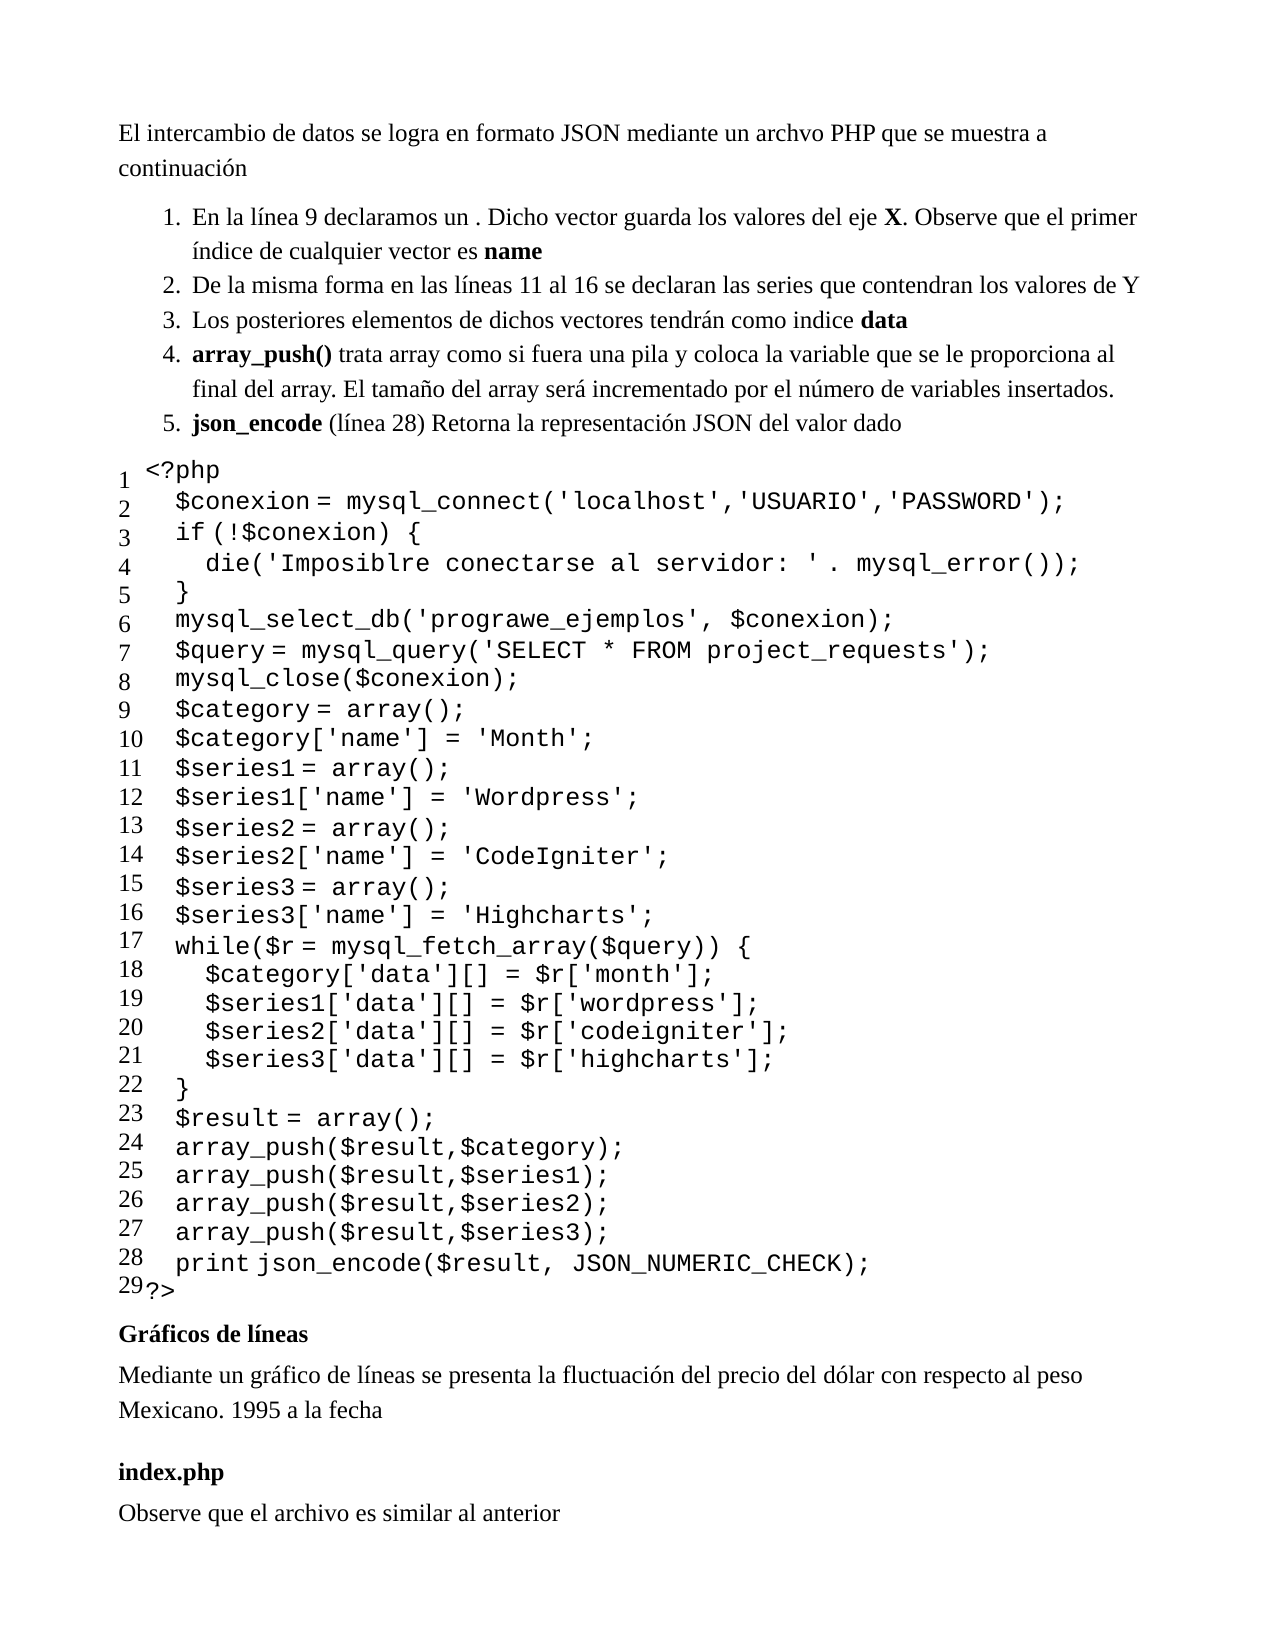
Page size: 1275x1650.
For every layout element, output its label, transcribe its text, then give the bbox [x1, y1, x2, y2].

text El intercambio de datos se logra en formato JSON mediante un archvo PHP que se muestra a continuación [118, 118, 1157, 181]
text Mediante un gráfico de líneas se presenta la fluctuación del precio del dólar con respecto al peso Mexicano. 1995 a la fecha [118, 1361, 1157, 1424]
list Los posteriores elementos de dichos vectores tendrán como indice data [162, 305, 1157, 334]
list array_push() trata array como si fuera una pila y coloca la variable que se le proporciona al final del array. El tamaño del array será incrementado por el número de variables insertados. [162, 339, 1157, 403]
subtitle index.php [118, 1457, 1157, 1485]
list json_encode (línea 28) Retorna la representación JSON del valor dado [162, 408, 1157, 437]
subtitle Gráficos de líneas [118, 1319, 1157, 1348]
table_header <?php $conexion = mysql_connect('localhost','USUARIO','PASSWORD'); if (!$conexion) { die('Imposiblre conectarse al servidor: ' . mysql_error()); } mysql_select_db('prograwe_ejemplos', $conexion); $query = mysql_query('SELECT * FROM project_requests'); mysql_close($conexion); $category = array(); $category['name'] = 'Month'; $series1 = array(); $series1['name'] = 'Wordpress'; $series2 = array(); $series2['name'] = 'CodeIgniter'; $series3 = array(); $series3['name'] = 'Highcharts'; while($r = mysql_fetch_array($query)) { $category['data'][] = $r['month']; $series1['data'][] = $r['wordpress']; $series2['data'][] = $r['codeigniter']; $series3['data'][] = $r['highcharts']; } $result = array(); array_push($result,$category); array_push($result,$series1); array_push($result,$series2); array_push($result,$series3); print json_encode($result, JSON_NUMERIC_CHECK); ?> [145, 458, 1097, 1307]
list De la misma forma en las líneas 11 al 16 se declaran las series que contendran los valores de Y [162, 271, 1157, 299]
table_header 1 2 3 4 5 6 7 8 9 10 11 12 13 14 15 16 17 18 19 20 21 22 23 24 25 26 27 28 29 [118, 458, 145, 1307]
text Observe que el archivo es similar al anterior [118, 1498, 1157, 1527]
list En la línea 9 declaramos un . Dicho vector guarda los valores del eje X. Observe que el primer índice de cualquier vector es name [162, 202, 1157, 265]
